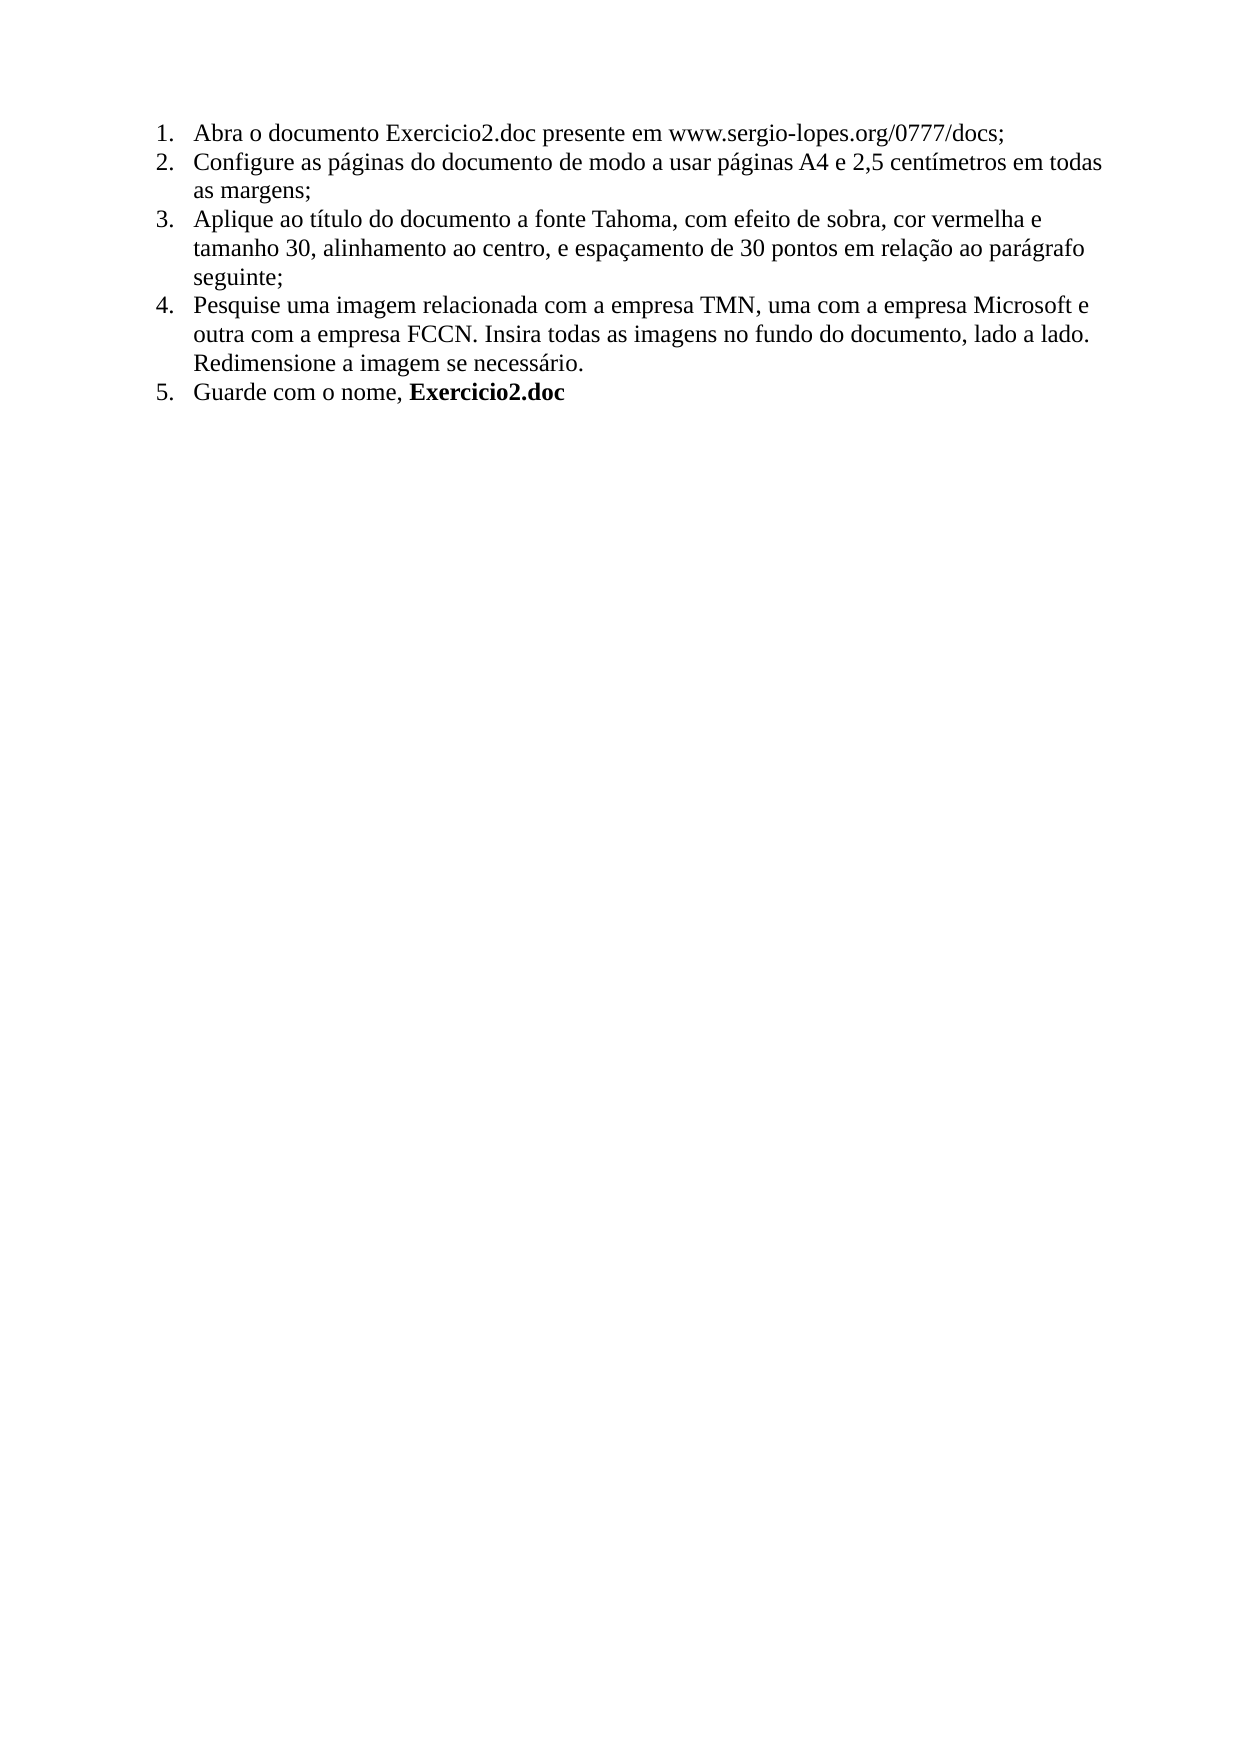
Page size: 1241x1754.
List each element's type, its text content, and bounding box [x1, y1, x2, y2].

list Abra o documento Exercicio2.doc presente em www.sergio-lopes.org/0777/docs; [156, 118, 1122, 147]
list Guarde com o nome, Exercicio2.doc [156, 377, 1122, 406]
list Pesquise uma imagem relacionada com a empresa TMN, uma com a empresa Microsoft e outra com a empresa FCCN. Insira todas as imagens no fundo do documento, lado a lado. Redimensione a imagem se necessário. [156, 291, 1122, 377]
list Configure as páginas do documento de modo a usar páginas A4 e 2,5 centímetros em todas as margens; [156, 147, 1122, 204]
list Aplique ao título do documento a fonte Tahoma, com efeito de sobra, cor vermelha e tamanho 30, alinhamento ao centro, e espaçamento de 30 pontos em relação ao parágrafo seguinte; [156, 204, 1122, 291]
